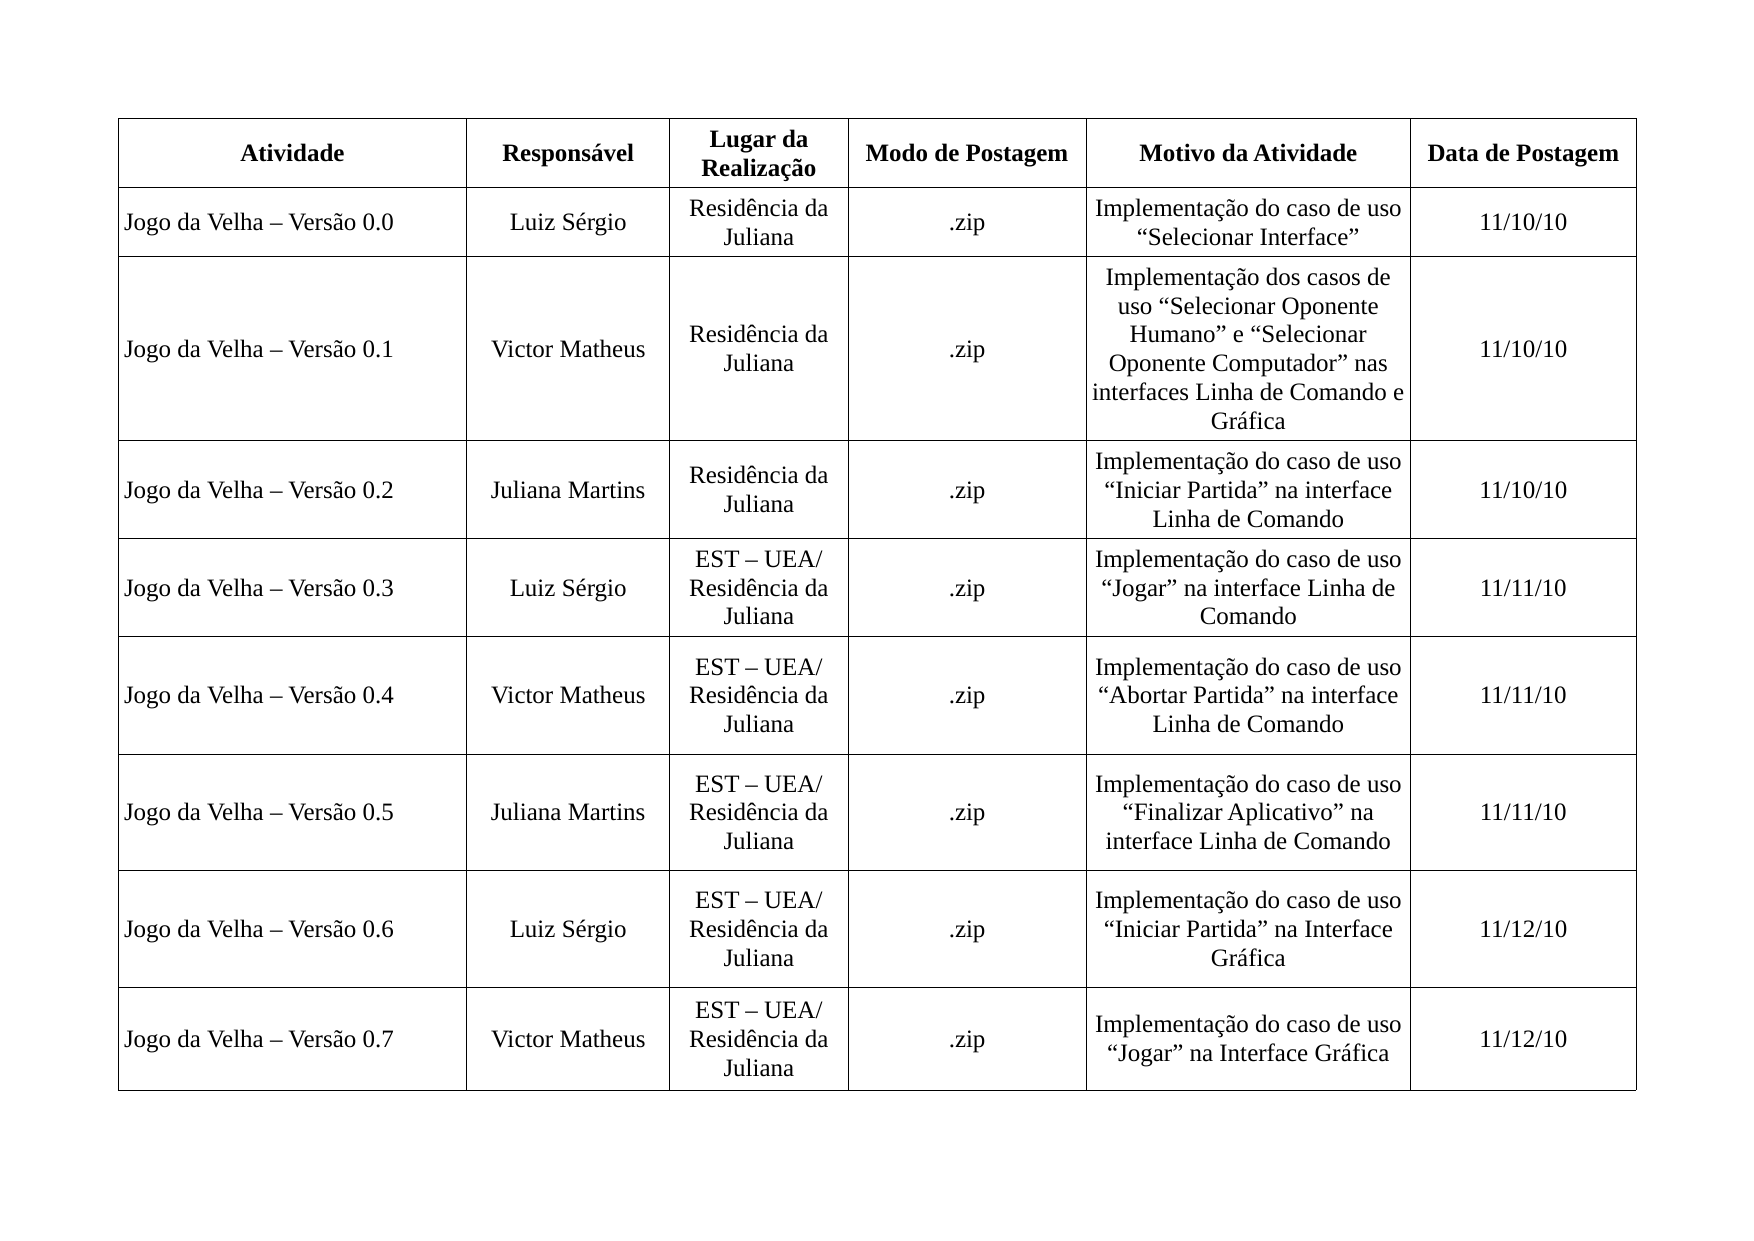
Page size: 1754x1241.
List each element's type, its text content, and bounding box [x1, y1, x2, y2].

table_cell Jogo da Velha – Versão 0.1 [119, 257, 466, 440]
table_cell Data de Postagem [1411, 119, 1636, 187]
table_cell .zip [849, 871, 1086, 987]
table_cell EST – UEA/ Residência da Juliana [670, 871, 848, 987]
table_cell 12/11/10 [1411, 988, 1636, 1090]
table_cell Implementação do caso de uso “Abortar Partida” na interface Linha de Comando [1087, 637, 1410, 754]
table_cell Victor Matheus [467, 257, 669, 440]
table_cell Jogo da Velha – Versão 0.3 [119, 539, 466, 636]
table_cell EST – UEA/ Residência da Juliana [670, 755, 848, 870]
table_cell Jogo da Velha – Versão 0.6 [119, 871, 466, 987]
table_cell Atividade [119, 119, 466, 187]
table_cell Implementação dos casos de uso “Selecionar Oponente Humano” e “Selecionar Oponente Computador” nas interfaces Linha de Comando e Gráfica [1087, 257, 1410, 440]
table_cell Implementação do caso de uso “Iniciar Partida” na interface Linha de Comando [1087, 441, 1410, 538]
table_cell Responsável [467, 119, 669, 187]
table_cell .zip [849, 637, 1086, 754]
table_cell .zip [849, 539, 1086, 636]
table_cell 12/11/10 [1411, 871, 1636, 987]
table_cell 10/11/10 [1411, 257, 1636, 440]
table_cell Victor Matheus [467, 637, 669, 754]
table_cell EST – UEA/ Residência da Juliana [670, 988, 848, 1090]
table_cell Victor Matheus [467, 988, 669, 1090]
table_cell Motivo da Atividade [1087, 119, 1410, 187]
table_cell Jogo da Velha – Versão 0.7 [119, 988, 466, 1090]
table_cell .zip [849, 441, 1086, 538]
table_cell Residência da Juliana [670, 441, 848, 538]
table_cell Implementação do caso de uso “Iniciar Partida” na Interface Gráfica [1087, 871, 1410, 987]
table_cell Lugar da Realização [670, 119, 848, 187]
table_cell .zip [849, 257, 1086, 440]
table_cell Luiz Sérgio [467, 188, 669, 256]
table_cell EST – UEA/ Residência da Juliana [670, 637, 848, 754]
table_cell Juliana Martins [467, 755, 669, 870]
table_cell Juliana Martins [467, 441, 669, 538]
table_cell Implementação do caso de uso “Finalizar Aplicativo” na interface Linha de Comando [1087, 755, 1410, 870]
table_cell Residência da Juliana [670, 188, 848, 256]
table_cell 10/11/10 [1411, 441, 1636, 538]
table_cell 11/11/10 [1411, 755, 1636, 870]
table_cell Jogo da Velha – Versão 0.0 [119, 188, 466, 256]
table_cell Residência da Juliana [670, 257, 848, 440]
table_cell 11/11/10 [1411, 637, 1636, 754]
table_cell .zip [849, 188, 1086, 256]
table_cell 11/11/10 [1411, 539, 1636, 636]
table_cell Implementação do caso de uso “Selecionar Interface” [1087, 188, 1410, 256]
table_cell Implementação do caso de uso “Jogar” na Interface Gráfica [1087, 988, 1410, 1090]
table_cell Modo de Postagem [849, 119, 1086, 187]
table_cell Jogo da Velha – Versão 0.5 [119, 755, 466, 870]
table_cell EST – UEA/ Residência da Juliana [670, 539, 848, 636]
table_cell Luiz Sérgio [467, 871, 669, 987]
table_cell .zip [849, 988, 1086, 1090]
table_cell .zip [849, 755, 1086, 870]
table_cell Jogo da Velha – Versão 0.4 [119, 637, 466, 754]
table_cell Luiz Sérgio [467, 539, 669, 636]
table_cell Implementação do caso de uso “Jogar” na interface Linha de Comando [1087, 539, 1410, 636]
table_cell Jogo da Velha – Versão 0.2 [119, 441, 466, 538]
table_cell 10/11/10 [1411, 188, 1636, 256]
